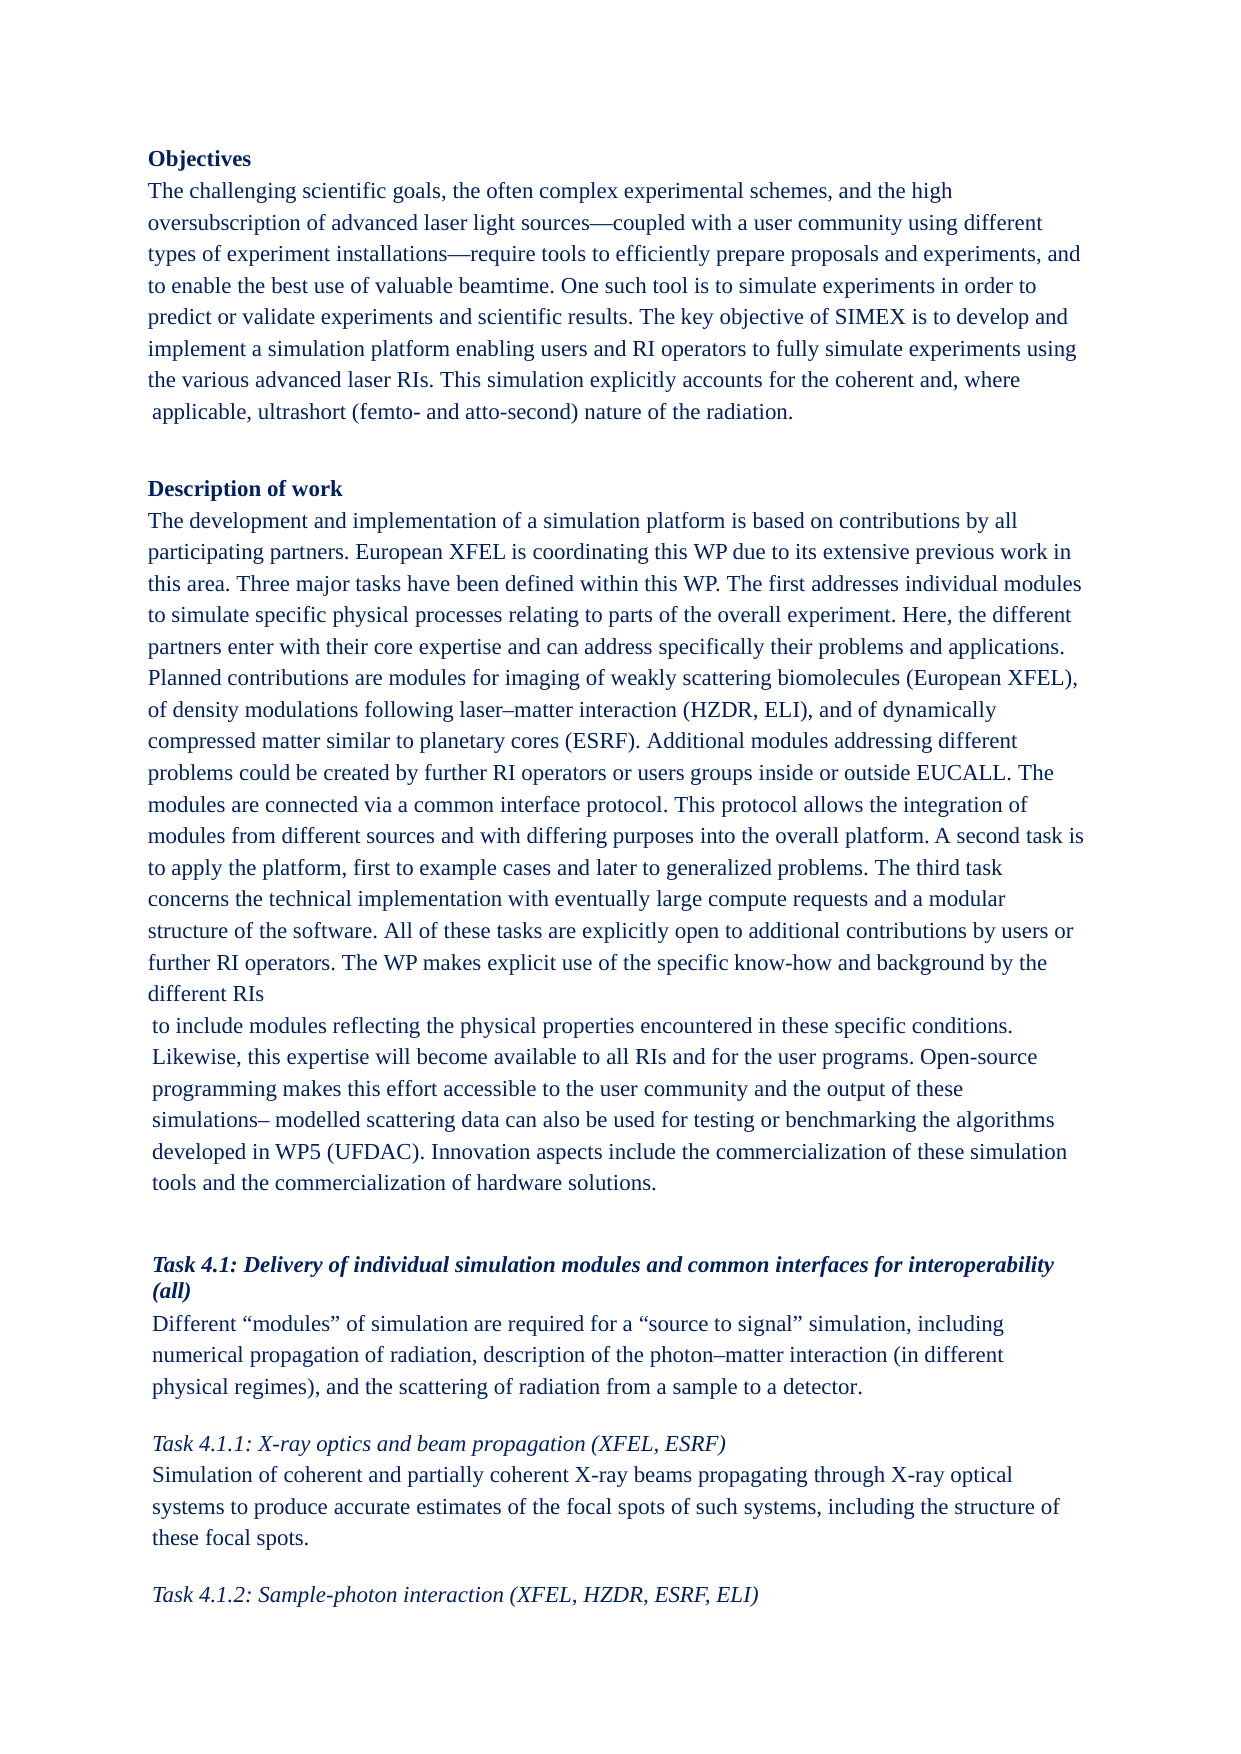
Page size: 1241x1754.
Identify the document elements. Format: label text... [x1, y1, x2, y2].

text to include modules reflecting the physical properties encountered in these specific conditions. Likewise, this expertise will become available to all RIs and for the user programs. Open-source programming makes this effort accessible to the user community and the output of these simulations– modelled scattering data can also be used for testing or benchmarking the algorithms developed in WP5 (UFDAC). Innovation aspects include the commercialization of these simulation tools and the commercialization of hardware solutions. [152, 1012, 1080, 1196]
text Task 4.1: Delivery of individual simulation modules and common interfaces for interoperability [152, 1254, 1095, 1277]
text Task 4.1.1: X-ray optics and beam propagation (XFEL, ESRF) [152, 1430, 1095, 1456]
text Task 4.1.2: Sample-photon interaction (XFEL, HZDR, ESRF, ELI) [152, 1581, 1095, 1608]
text Description of work [148, 477, 1095, 501]
text Different “modules” of simulation are required for a “source to signal” simulation, including numerical propagation of radiation, description of the photon–matter interaction (in different physical regimes), and the scattering of radiation from a sample to a detector. [152, 1310, 1074, 1399]
text Objectives [148, 148, 1095, 171]
text applicable, ultrashort (femto- and atto-second) nature of the radiation. [152, 398, 1095, 424]
text (all) [152, 1277, 1095, 1304]
text The challenging scientific goals, the often complex experimental schemes, and the high oversubscription of advanced laser light sources—coupled with a user community using different types of experiment installations—require tools to efficiently prepare proposals and experiments, and to enable the best use of valuable beamtime. One such tool is to simulate experiments in order to predict or validate experiments and scientific results. The key objective of SIMEX is to develop and implement a simulation platform enabling users and RI operators to fully simulate experiments using the various advanced laser RIs. This simulation explicitly accounts for the coherent and, where [148, 177, 1088, 393]
text Simulation of coherent and partially coherent X-ray beams propagating through X-ray optical systems to produce accurate estimates of the focal spots of such systems, including the structure of these focal spots. [152, 1461, 1078, 1551]
text The development and implementation of a simulation platform is based on contributions by all participating partners. European XFEL is coordinating this WP due to its extensive previous work in this area. Three major tasks have been defined within this WP. The first addresses individual modules to simulate specific physical processes relating to parts of the overall experiment. Here, the different partners enter with their core expertise and can address specifically their problems and applications. Planned contributions are modules for imaging of weakly scattering biomolecules (European XFEL), of density modulations following laser–matter interaction (HZDR, ELI), and of dynamically compressed matter similar to planetary cores (ESRF). Additional modules addressing different problems could be created by further RI operators or users groups inside or outside EUCALL. The modules are connected via a common interface protocol. This protocol allows the integration of modules from different sources and with differing purposes into the overall platform. A second task is to apply the platform, first to example cases and later to generalized problems. The third task concerns the technical implementation with eventually large compute requests and a modular structure of the software. All of these tasks are explicitly open to additional contributions by users or further RI operators. The WP makes explicit use of the specific know-how and background by the different RIs [148, 507, 1087, 1006]
